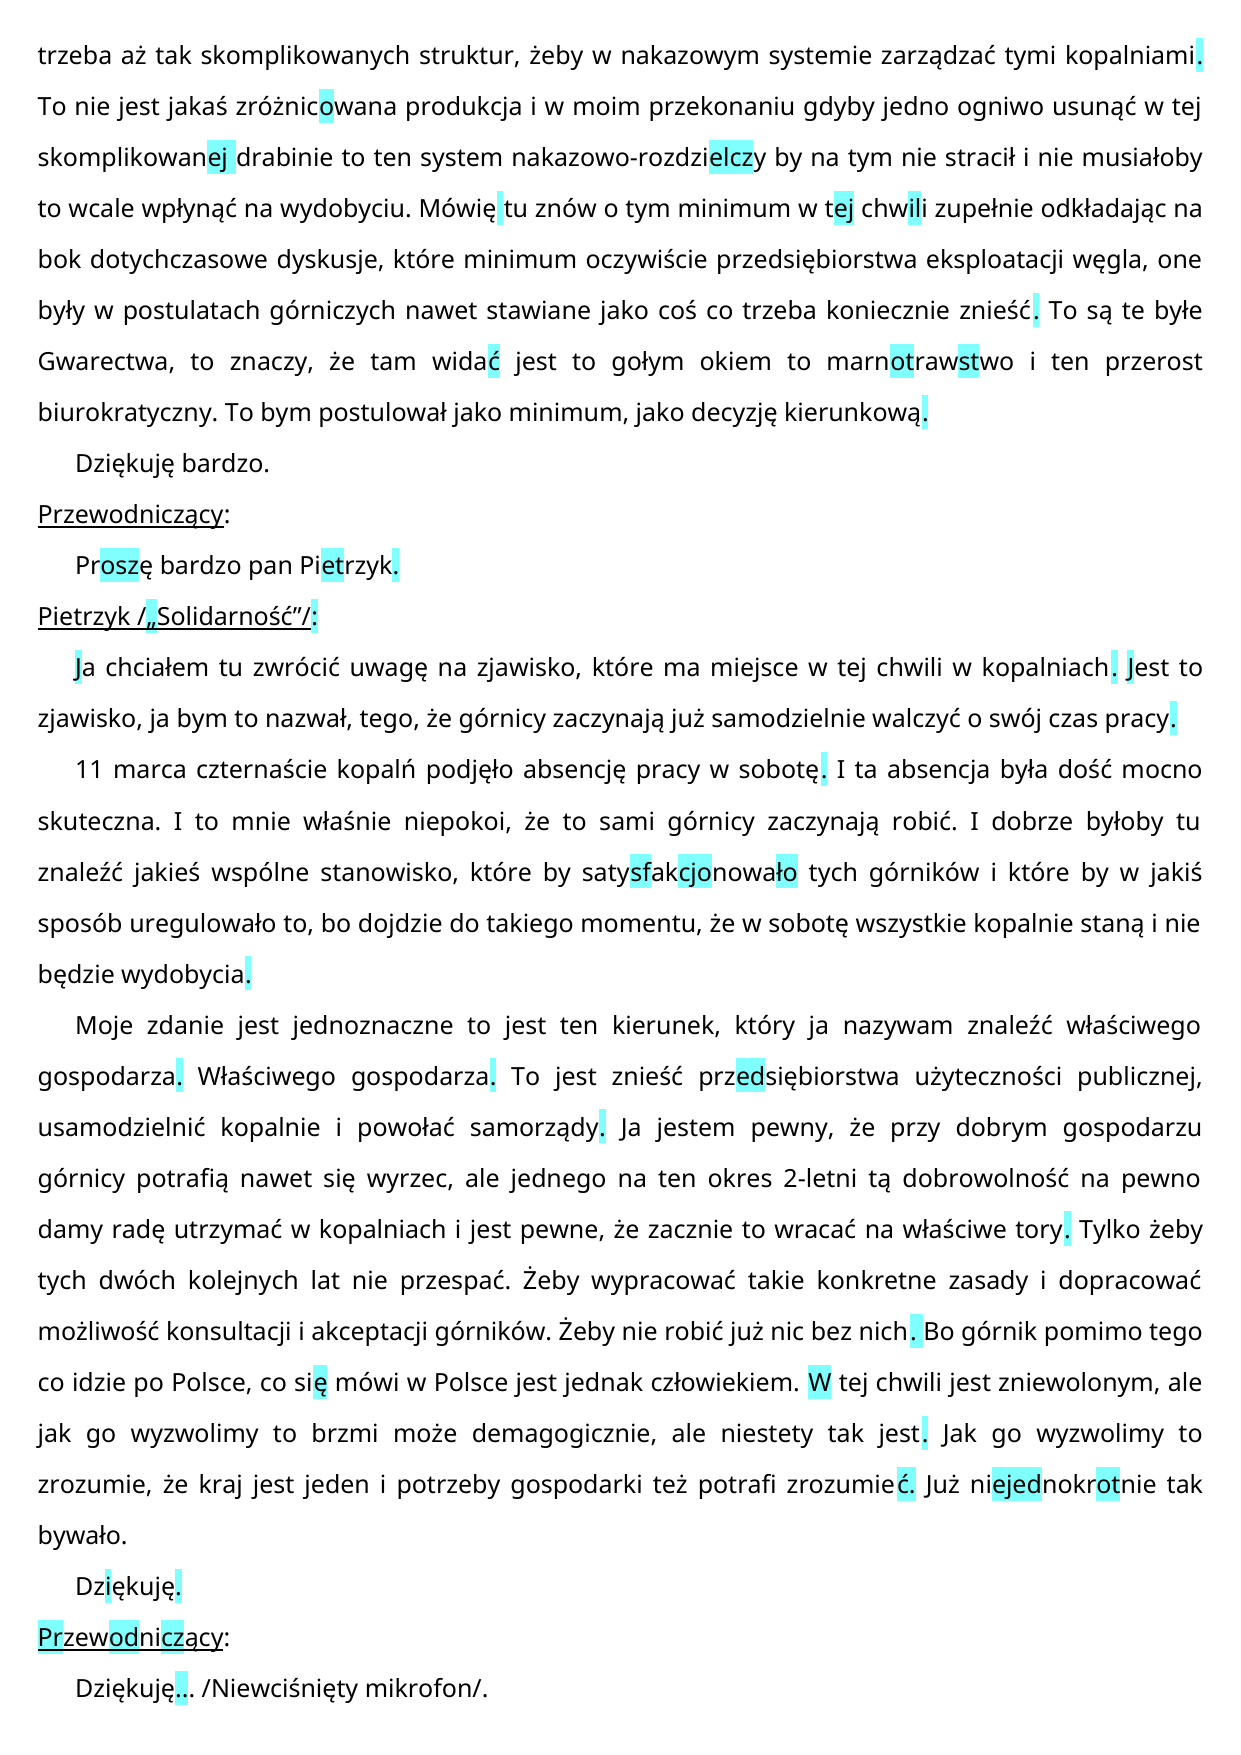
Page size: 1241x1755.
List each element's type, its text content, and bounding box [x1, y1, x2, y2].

text Dziękuję. [37, 1569, 1203, 1603]
text Proszę bardzo pan Pietrzyk. [37, 548, 1203, 582]
text Przewodniczący: [37, 497, 1203, 531]
text Moje zdanie jest jednoznaczne to jest ten kierunek, który ja nazywam znaleźć właściwego gospodarza. Właściwego gospodarza. To jest znieść przedsiębiorstwa użyteczności publicznej, usamodzielnić kopalnie i powołać samorządy. Ja jestem pewny, że przy dobrym gospodarzu górnicy potrafią nawet się wyrzec, ale jednego na ten okres 2-letni tą dobrowolność na pewno damy radę utrzymać w kopalniach i jest pewne, że zacznie to wracać na właściwe tory. Tylko żeby tych dwóch kolejnych lat nie przespać. Żeby wypracować takie konkretne zasady i dopracować możliwość konsultacji i akceptacji górników. Żeby nie robić już nic bez nich. Bo górnik pomimo tego co idzie po Polsce, co się mówi w Polsce jest jednak człowiekiem. W tej chwili jest zniewolonym, ale jak go wyzwolimy to brzmi może demagogicznie, ale niestety tak jest. Jak go wyzwolimy to zrozumie, że kraj jest jeden i potrzeby gospodarki też potrafi zrozumieć. Już niejednokrotnie tak bywało. [37, 1007, 1203, 1552]
text Dziękuję... /Niewciśnięty mikrofon/. [37, 1671, 1203, 1705]
text 11 marca czternaście kopalń podjęło absencję pracy w sobotę. I ta absencja była dość mocno skuteczna. I to mnie właśnie niepokoi, że to sami górnicy zaczynają robić. I dobrze byłoby tu znaleźć jakieś wspólne stanowisko, które by satysfakcjonowało tych górników i które by w jakiś sposób uregulowało to, bo dojdzie do takiego momentu, że w sobotę wszystkie kopalnie staną i nie będzie wydobycia. [37, 752, 1203, 990]
text Przewodniczący: [37, 1620, 1203, 1654]
text Pietrzyk /„Solidarność”/: [37, 599, 1203, 633]
text Ja chciałem tu zwrócić uwagę na zjawisko, które ma miejsce w tej chwili w kopalniach. Jest to zjawisko, ja bym to nazwał, tego, że górnicy zaczynają już samodzielnie walczyć o swój czas pracy. [37, 650, 1203, 735]
text trzeba aż tak skomplikowanych struktur, żeby w nakazowym systemie zarządzać tymi kopalniami. To nie jest jakaś zróżnicowana produkcja i w moim przekonaniu gdyby jedno ogniwo usunąć w tej skomplikowanej drabinie to ten system nakazowo-rozdzielczy by na tym nie stracił i nie musiałoby to wcale wpłynąć na wydobyciu. Mówię tu znów o tym minimum w tej chwili zupełnie odkładając na bok dotychczasowe dyskusje, które minimum oczywiście przedsiębiorstwa eksploatacji węgla, one były w postulatach górniczych nawet stawiane jako coś co trzeba koniecznie znieść. To są te byłe Gwarectwa, to znaczy, że tam widać jest to gołym okiem to marnotrawstwo i ten przerost biurokratyczny. To bym postulował jako minimum, jako decyzję kierunkową. [37, 37, 1203, 429]
text Dziękuję bardzo. [37, 446, 1203, 480]
